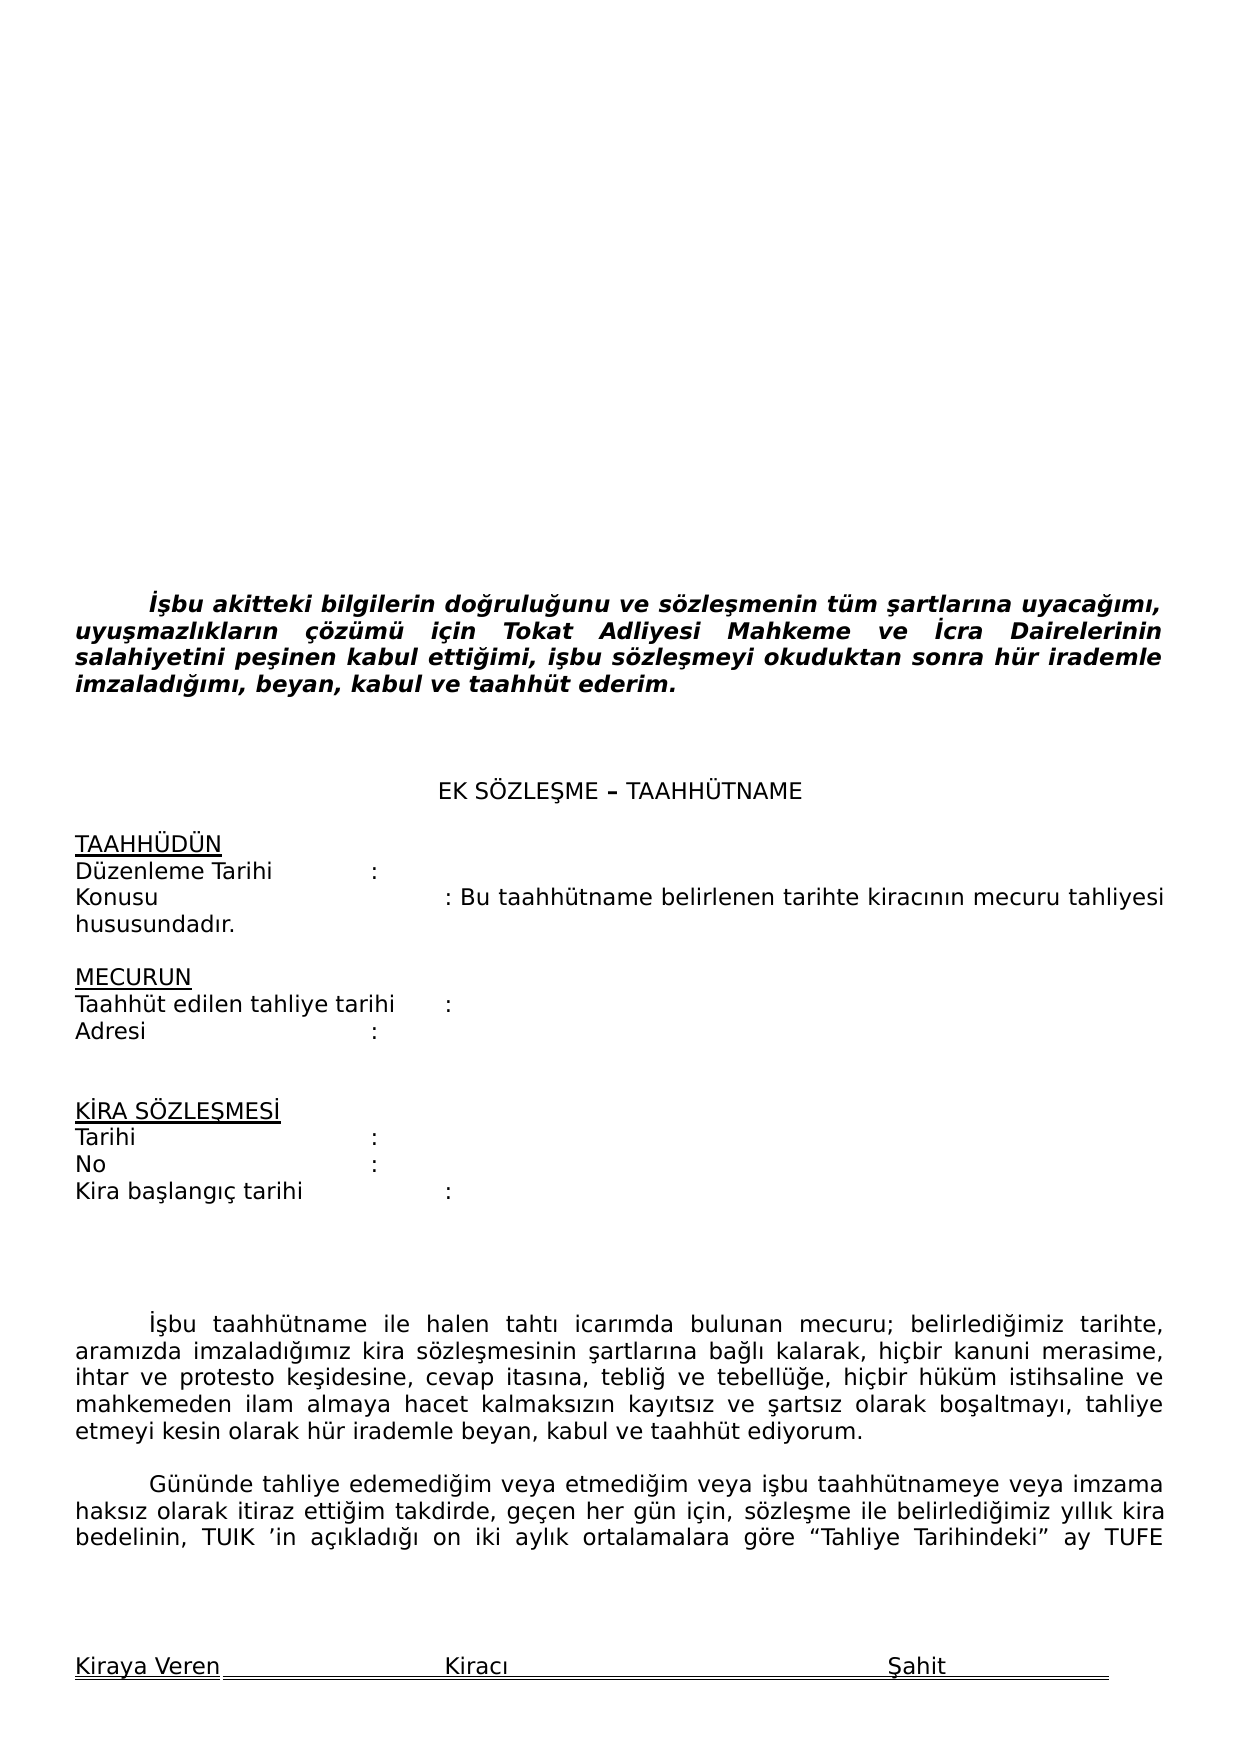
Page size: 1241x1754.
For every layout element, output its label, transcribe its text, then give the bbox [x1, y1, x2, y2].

text İşbu taahhütname ile halen tahtı icarımda bulunan mecuru; belirlediğimiz tarihte, aramızda imzaladığımız kira sözleşmesinin şartlarına bağlı kalarak, hiçbir kanuni merasime, ihtar ve protesto keşidesine, cevap itasına, tebliğ ve tebellüğe, hiçbir hüküm istihsaline ve mahkemeden ilam almaya hacet kalmaksızın kayıtsız ve şartsız olarak boşaltmayı, tahliye etmeyi kesin olarak hür irademle beyan, kabul ve taahhüt ediyorum. [75, 1311, 1165, 1444]
text Adresi : [75, 1018, 1165, 1044]
text Konusu : Bu taahhütname belirlenen tarihte kiracının mecuru tahliyesi hususundadır. [75, 884, 1165, 938]
text EK SÖZLEŞME – TAAHHÜTNAME [75, 778, 1165, 804]
text TAAHHÜDÜN [75, 831, 1165, 858]
text Düzenleme Tarihi : [75, 858, 1165, 884]
text Tarihi : [75, 1124, 1165, 1151]
text KİRA SÖZLEŞMESİ [75, 1098, 1165, 1124]
text No : [75, 1151, 1165, 1178]
text Gününde tahliye edemediğim veya etmediğim veya işbu taahhütnameye veya imzama haksız olarak itiraz ettiğim takdirde, geçen her gün için, sözleşme ile belirlediğimiz yıllık kira bedelinin, TUIK ’in açıkladığı on iki aylık ortalamalara göre “Tahliye Tarihindeki” ay TUFE [75, 1471, 1165, 1551]
text Kira başlangıç tarihi : [75, 1178, 1165, 1204]
text MECURUN [75, 964, 1165, 991]
text Taahhüt edilen tahliye tarihi : [75, 991, 1165, 1018]
text İşbu akitteki bilgilerin doğruluğunu ve sözleşmenin tüm şartlarına uyacağımı, uyuşmazlıkların çözümü için Tokat Adliyesi Mahkeme ve İcra Dairelerinin salahiyetini peşinen kabul ettiğimi, işbu sözleşmeyi okuduktan sonra hür irademle imzaladığımı, beyan, kabul ve taahhüt ederim. [75, 591, 1165, 698]
